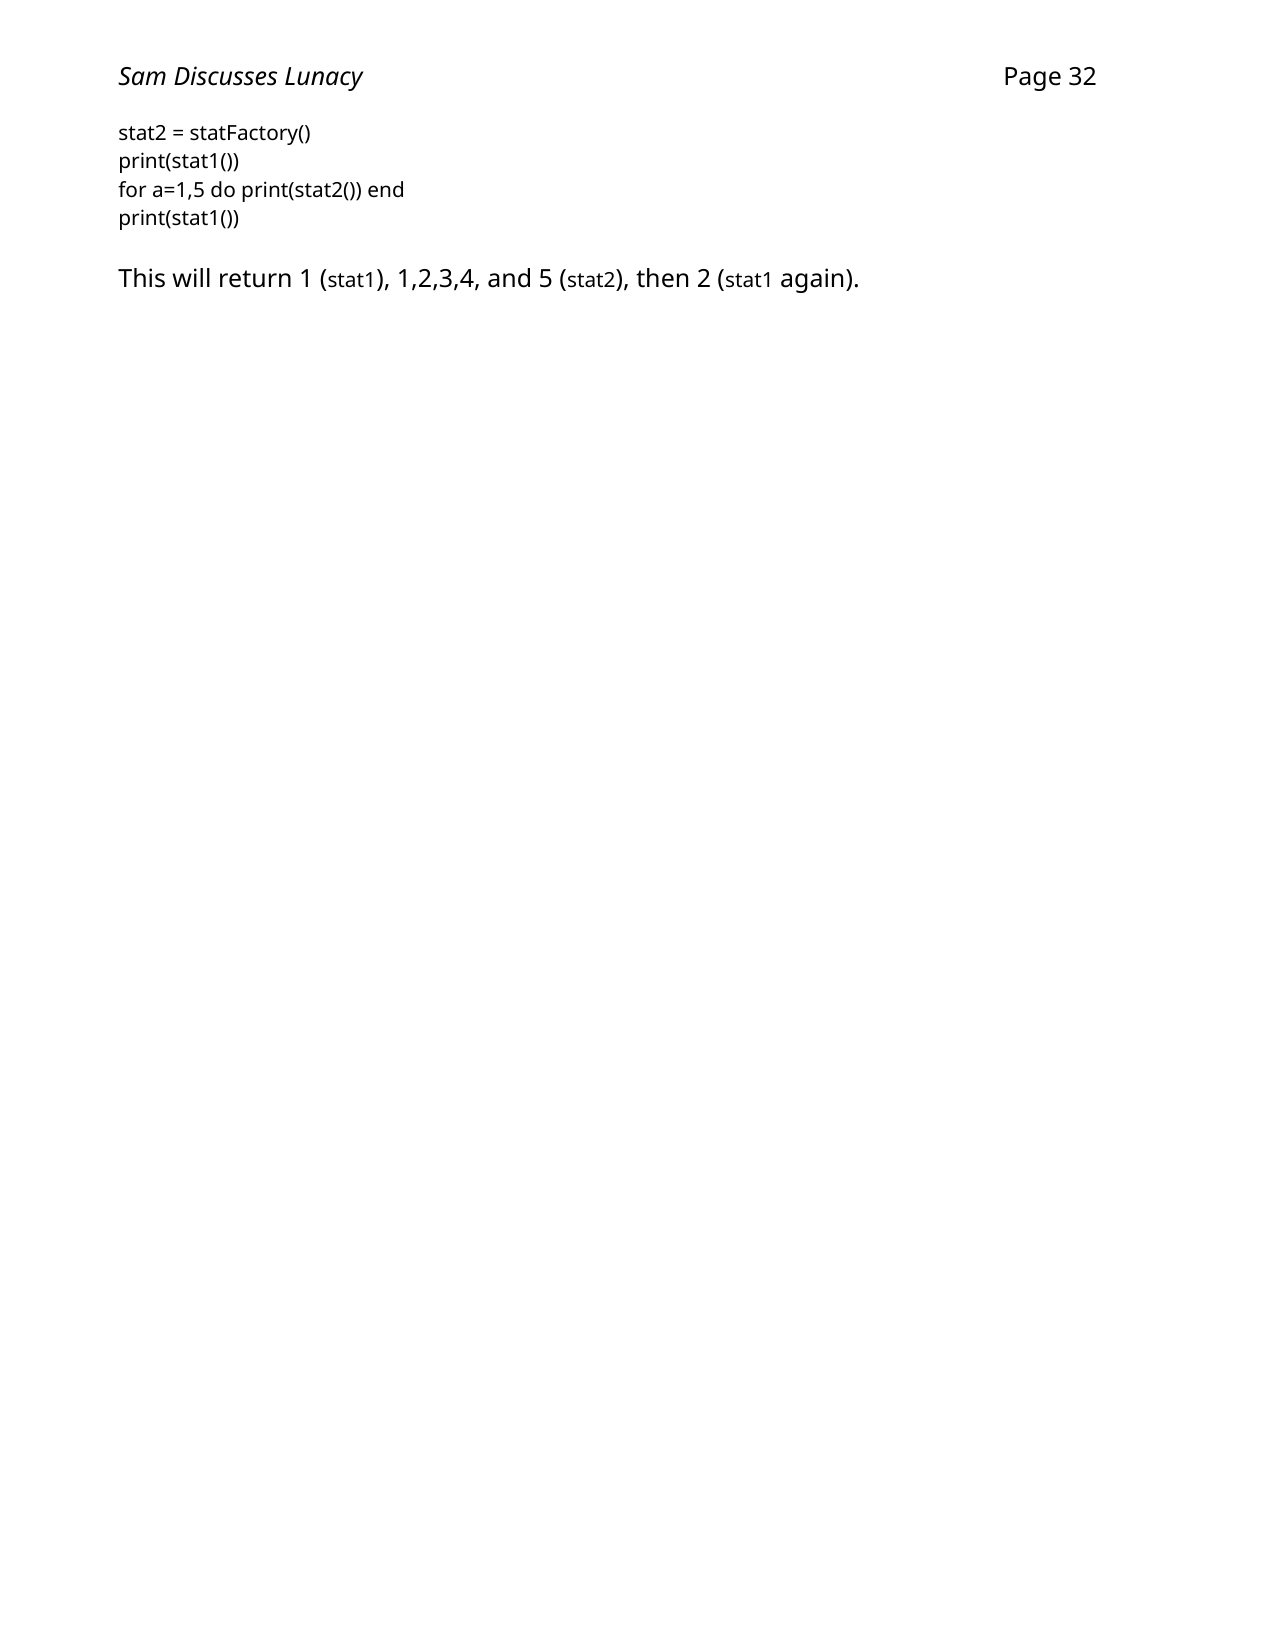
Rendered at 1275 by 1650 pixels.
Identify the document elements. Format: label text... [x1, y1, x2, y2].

text stat2 = statFactory() [118, 118, 1157, 146]
text This will return 1 (stat1), 1,2,3,4, and 5 (stat2), then 2 (stat1 again). [118, 260, 1157, 294]
text for a=1,5 do print(stat2()) end [118, 175, 1157, 203]
text print(stat1()) [118, 146, 1157, 175]
text print(stat1()) [118, 203, 1157, 232]
